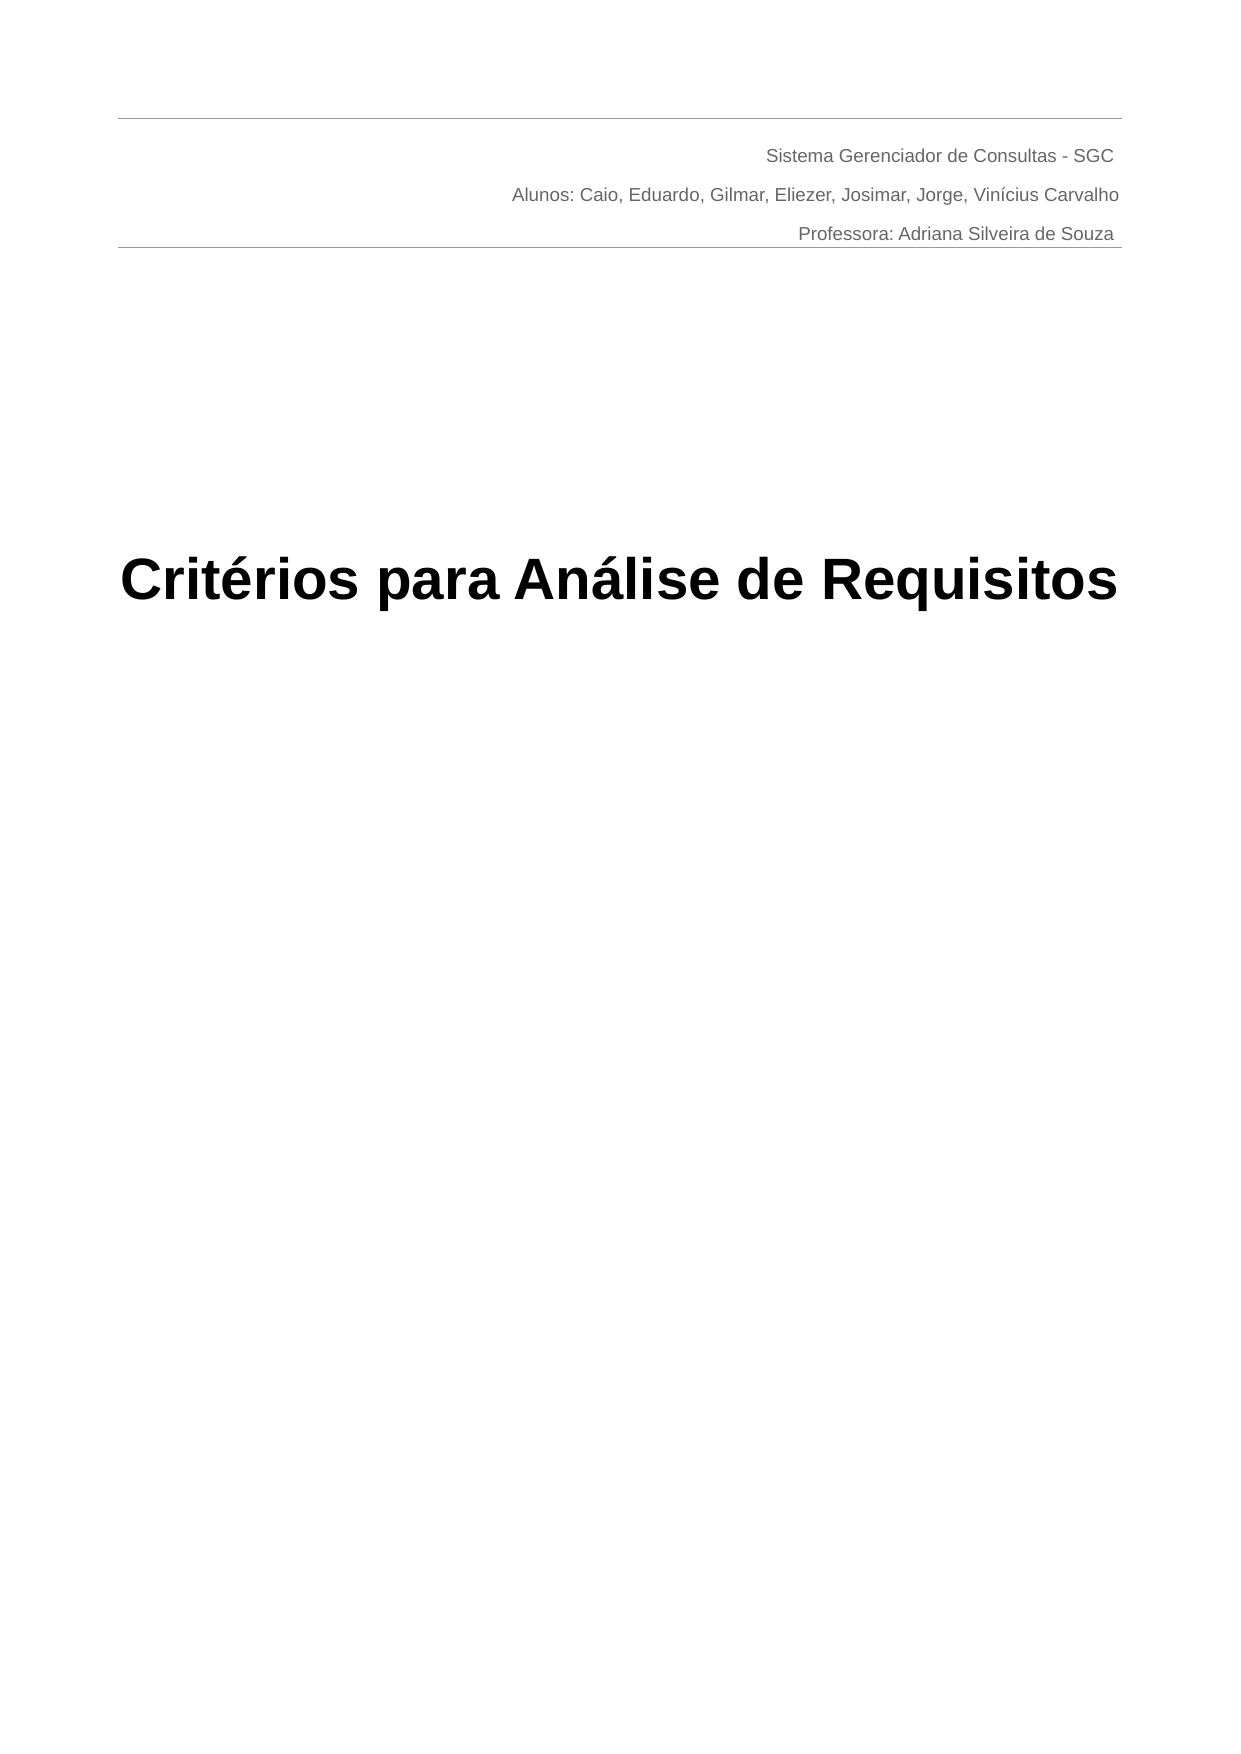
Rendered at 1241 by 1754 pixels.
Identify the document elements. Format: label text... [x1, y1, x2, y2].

text Critérios para Análise de Requisitos [118, 545, 1122, 612]
